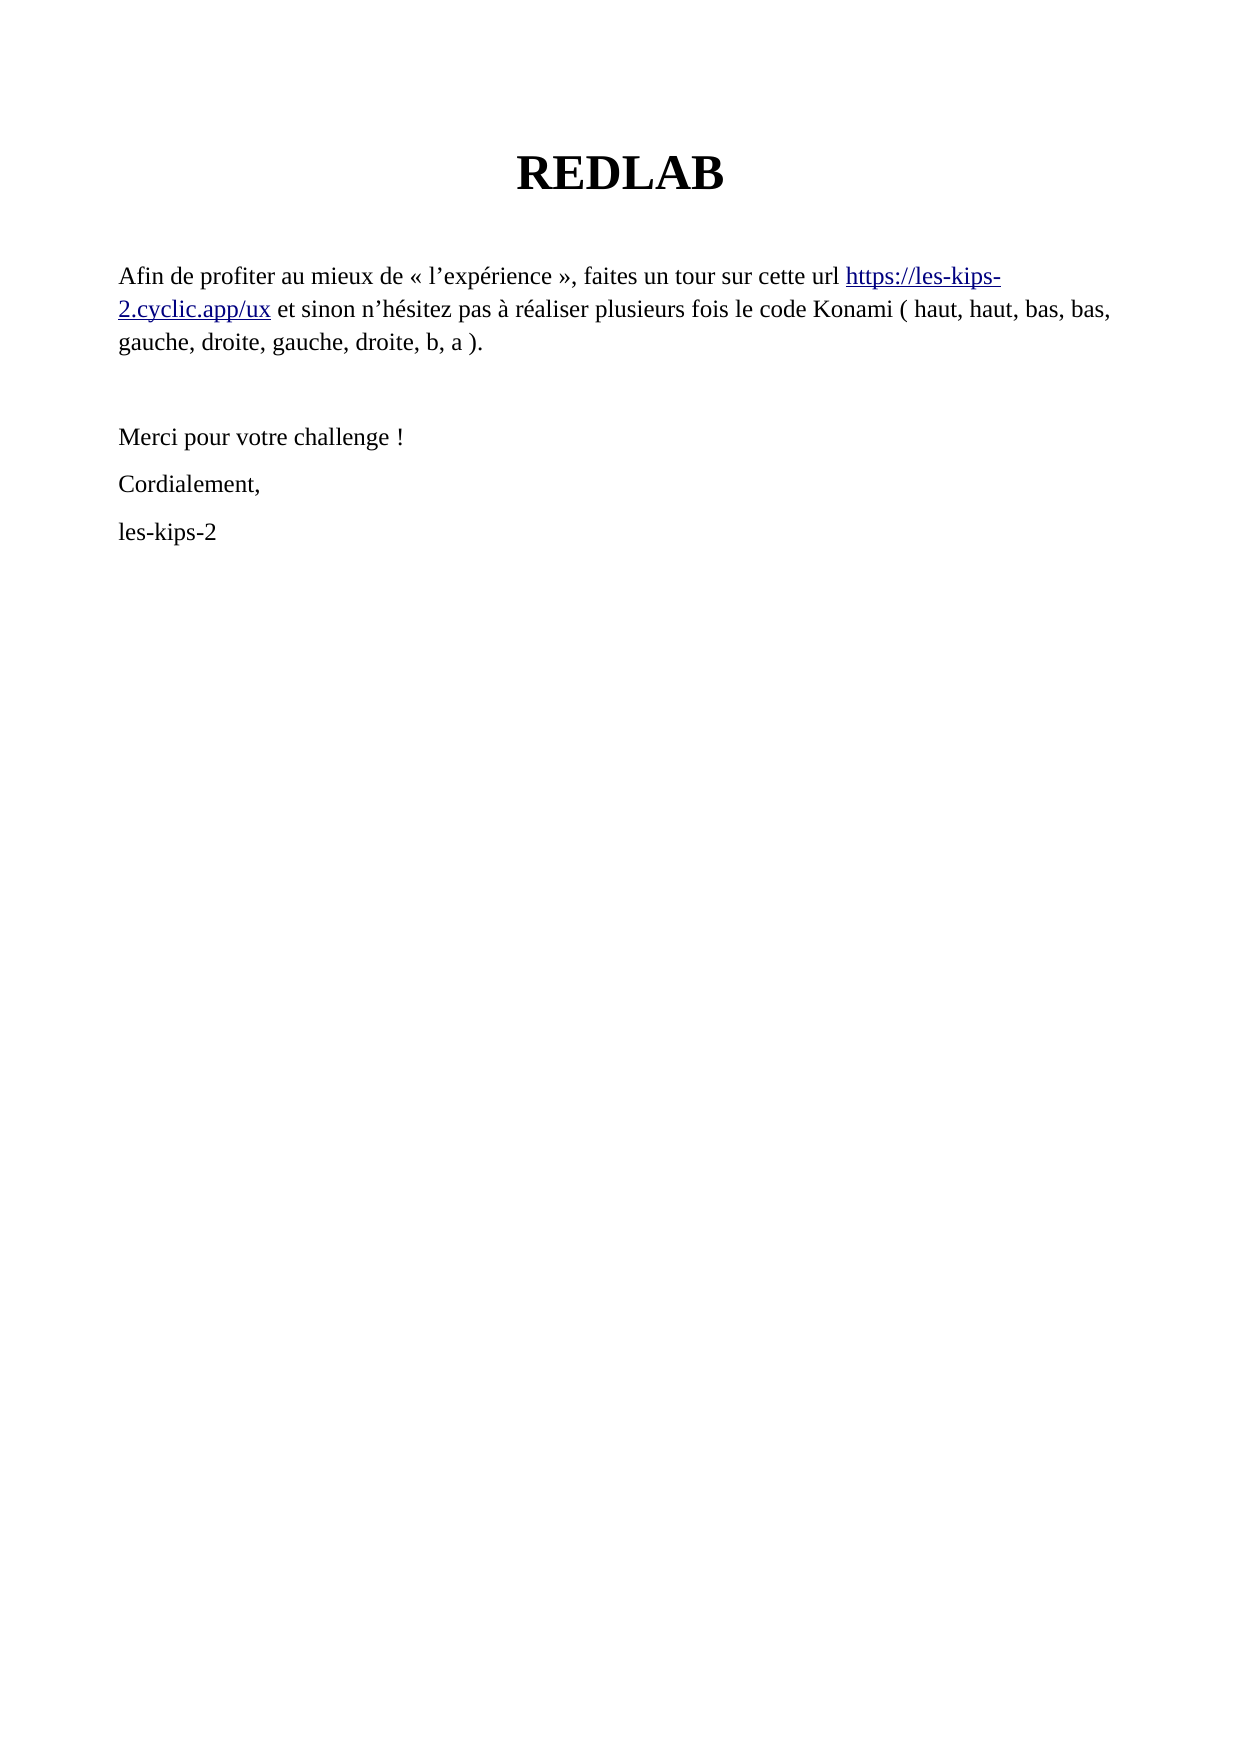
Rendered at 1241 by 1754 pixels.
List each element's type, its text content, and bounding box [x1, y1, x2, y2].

text les-kips-2 [118, 517, 1122, 546]
text Merci pour votre challenge ! [118, 422, 1122, 451]
text Cordialement, [118, 469, 1122, 498]
subtitle REDLAB [118, 143, 1122, 201]
text Afin de profiter au mieux de « l’expérience », faites un tour sur cette url https://les-kips-2.cyclic.app/ux et sinon n’hésitez pas à réaliser plusieurs fois le code Konami ( haut, haut, bas, bas, gauche, droite, gauche, droite, b, a ). [118, 261, 1122, 356]
